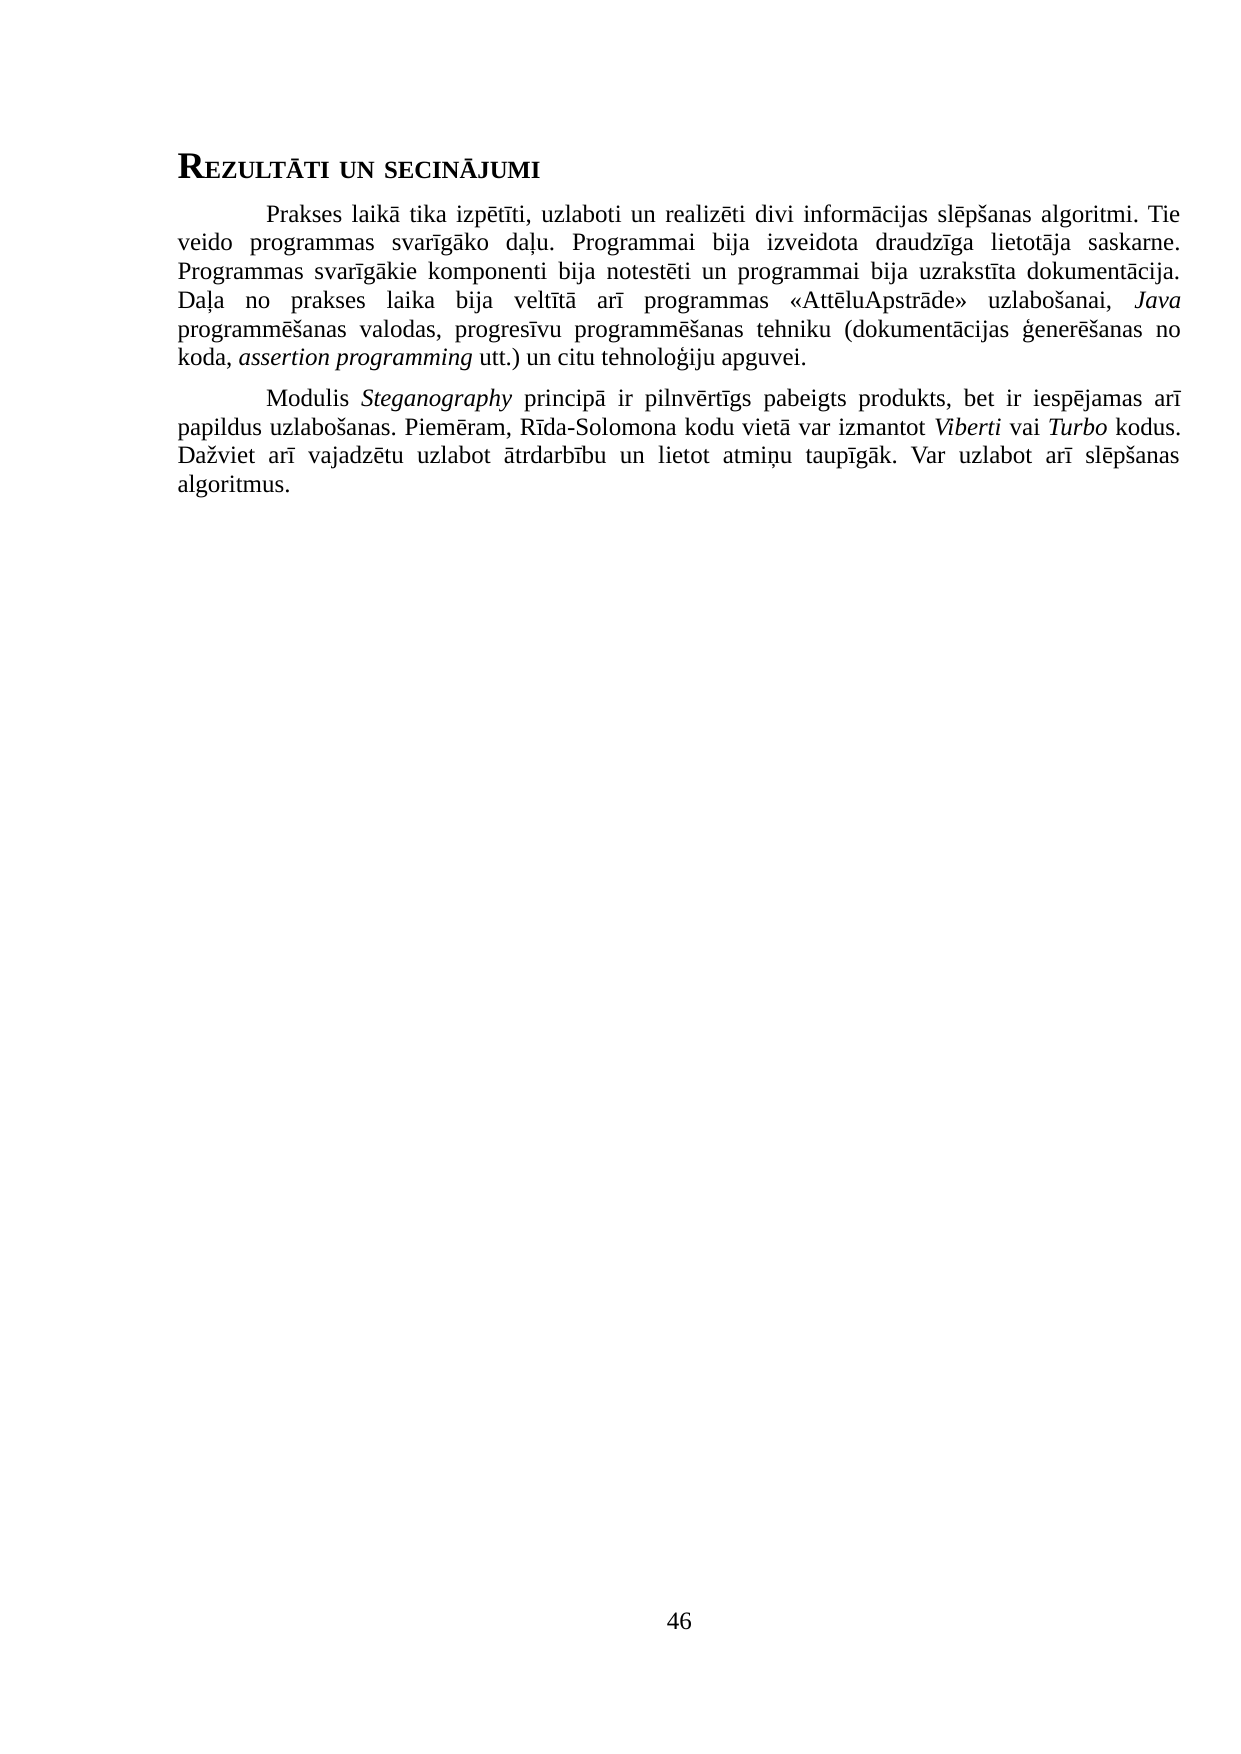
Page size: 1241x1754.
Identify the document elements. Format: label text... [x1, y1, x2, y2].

subtitle Rezultāti un secinājumi [177, 143, 1181, 186]
text Prakses laikā tika izpētīti, uzlaboti un realizēti divi informācijas slēpšanas algoritmi. Tie veido programmas svarīgāko daļu. Programmai bija izveidota draudzīga lietotāja saskarne. Programmas svarīgākie komponenti bija notestēti un programmai bija uzrakstīta dokumentācija. Daļa no prakses laika bija veltītā arī programmas «AttēluApstrāde» uzlabošanai, Java programmēšanas valodas, progresīvu programmēšanas tehniku (dokumentācijas ģenerēšanas no koda, assertion programming utt.) un citu tehnoloģiju apguvei. [177, 199, 1181, 371]
text Modulis Steganography principā ir pilnvērtīgs pabeigts produkts, bet ir iespējamas arī papildus uzlabošanas. Piemēram, Rīda-Solomona kodu vietā var izmantot Viberti vai Turbo kodus. Dažviet arī vajadzētu uzlabot ātrdarbību un lietot atmiņu taupīgāk. Var uzlabot arī slēpšanas algoritmus. [177, 383, 1181, 498]
